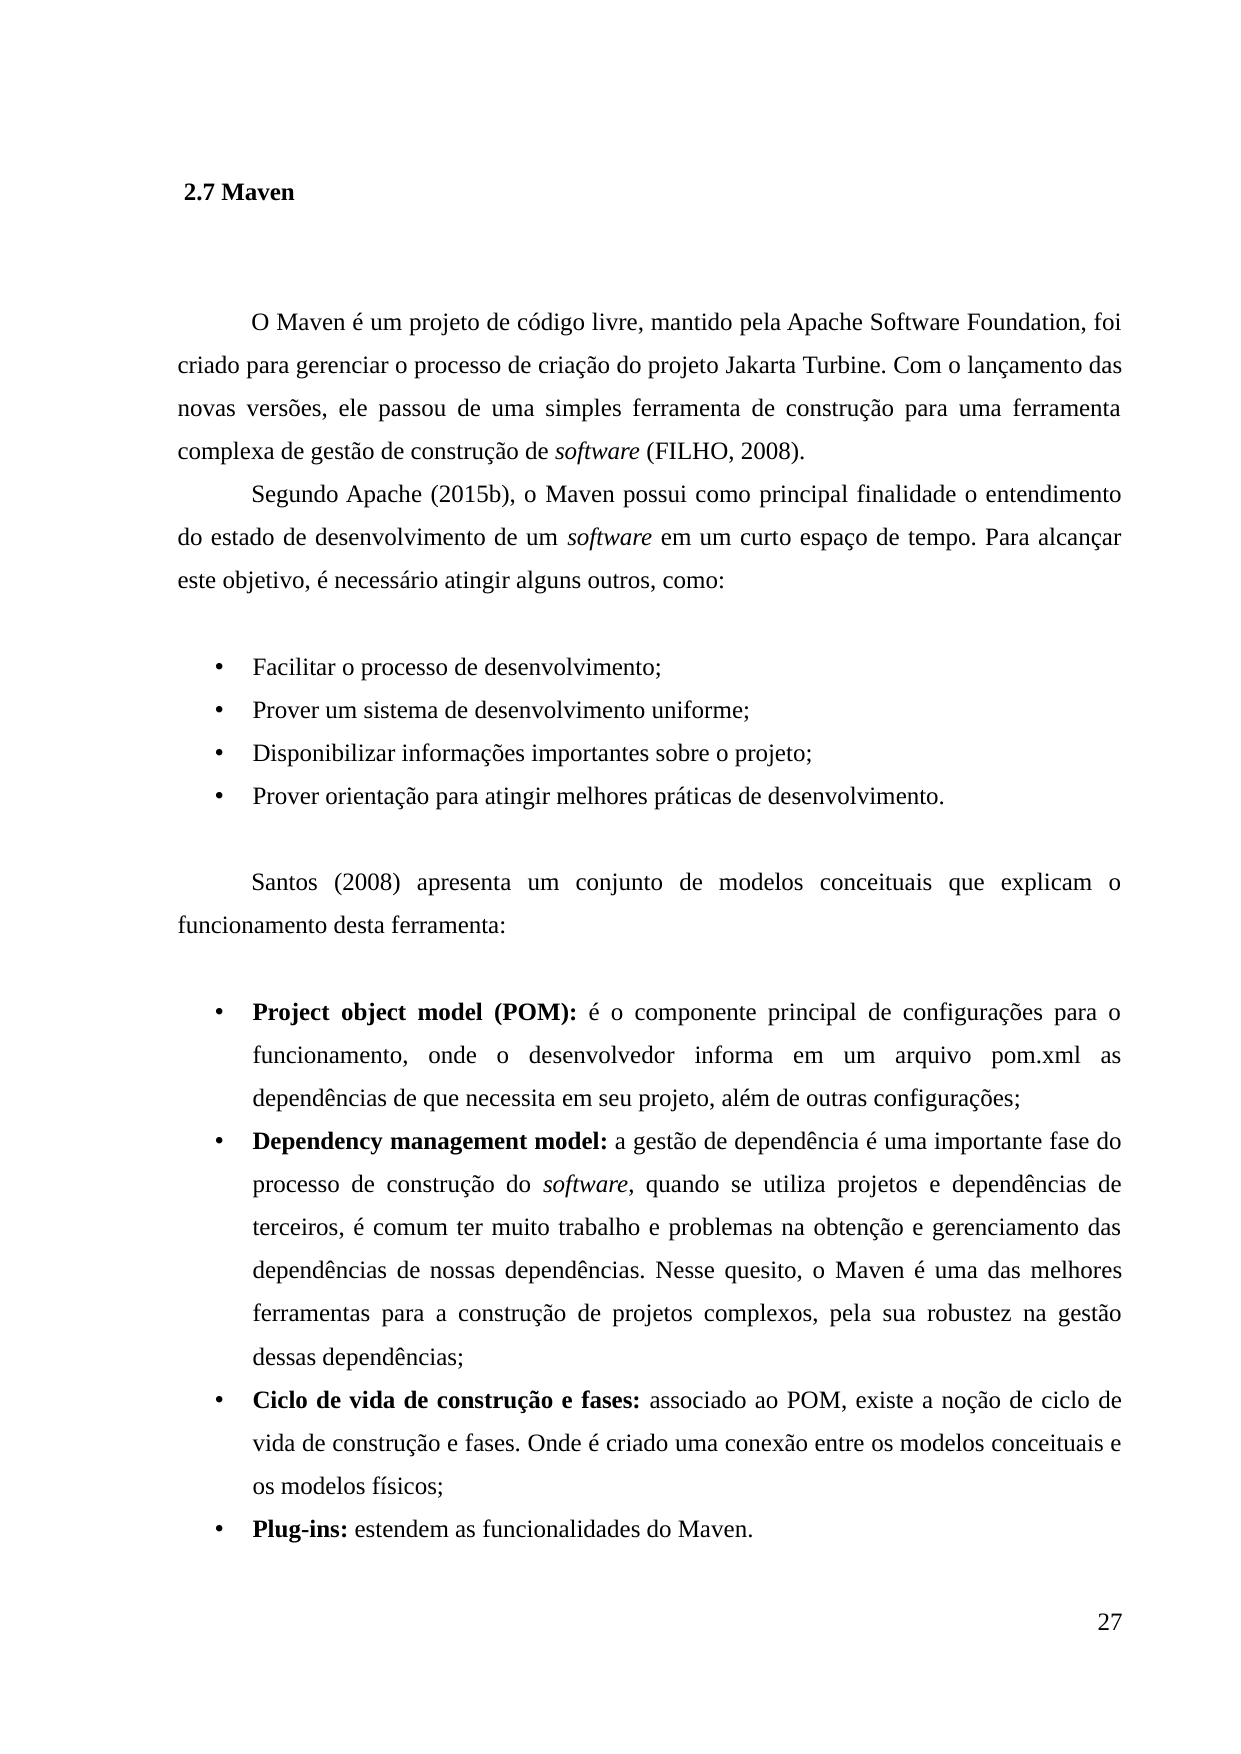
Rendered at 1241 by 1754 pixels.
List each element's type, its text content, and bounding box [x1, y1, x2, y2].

list Dependency management model: a gestão de dependência é uma importante fase do processo de construção do software, quando se utiliza projetos e dependências de terceiros, é comum ter muito trabalho e problemas na obtenção e gerenciamento das dependências de nossas dependências. Nesse quesito, o Maven é uma das melhores ferramentas para a construção de projetos complexos, pela sua robustez na gestão dessas dependências; [215, 1126, 1122, 1370]
list Ciclo de vida de construção e fases: associado ao POM, existe a noção de ciclo de vida de construção e fases. Onde é criado uma conexão entre os modelos conceituais e os modelos físicos; [215, 1385, 1122, 1500]
list Plug-ins: estendem as funcionalidades do Maven. [215, 1514, 1122, 1543]
list Prover um sistema de desenvolvimento uniforme; [215, 695, 1122, 723]
subtitle Maven [177, 177, 1122, 206]
list Disponibilizar informações importantes sobre o projeto; [215, 738, 1122, 767]
list Project object model (POM): é o componente principal de configurações para o funcionamento, onde o desenvolvedor informa em um arquivo pom.xml as dependências de que necessita em seu projeto, além de outras configurações; [215, 997, 1122, 1112]
list Facilitar o processo de desenvolvimento; [215, 652, 1122, 680]
text O Maven é um projeto de código livre, mantido pela Apache Software Foundation, foi criado para gerenciar o processo de criação do projeto Jakarta Turbine. Com o lançamento das novas versões, ele passou de uma simples ferramenta de construção para uma ferramenta complexa de gestão de construção de software (FILHO, 2008). [177, 307, 1122, 465]
text Segundo Apache (2015b), o Maven possui como principal finalidade o entendimento do estado de desenvolvimento de um software em um curto espaço de tempo. Para alcançar este objetivo, é necessário atingir alguns outros, como: [177, 479, 1122, 594]
list Prover orientação para atingir melhores práticas de desenvolvimento. [215, 781, 1122, 810]
text Santos (2008) apresenta um conjunto de modelos conceituais que explicam o funcionamento desta ferramenta: [177, 867, 1122, 939]
